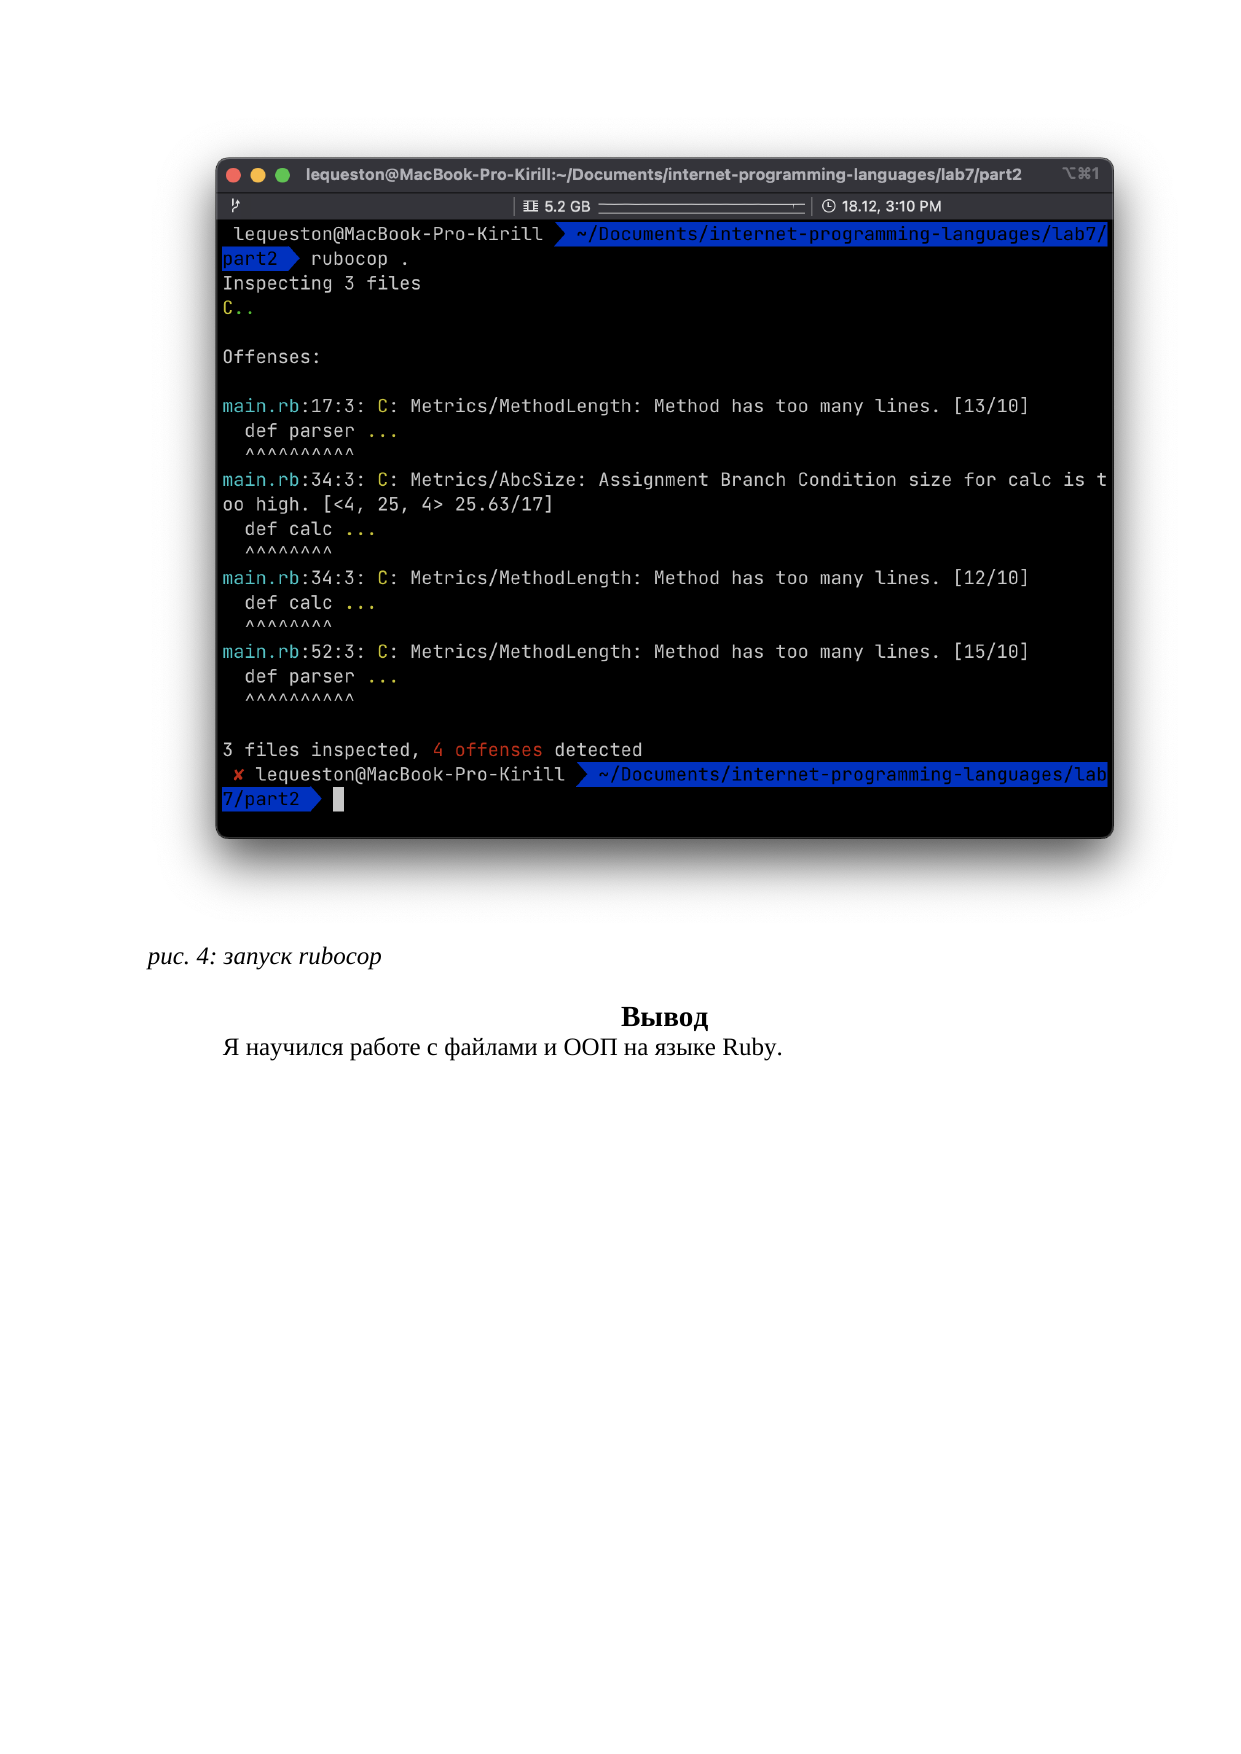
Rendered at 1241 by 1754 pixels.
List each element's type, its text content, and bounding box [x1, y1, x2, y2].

text Вывод [148, 999, 1181, 1032]
text Я научился работе с файлами и ООП на языке Ruby. [148, 1032, 1181, 1061]
text рис. 4: запуск rubocop [148, 929, 1181, 970]
picture [147, 111, 1182, 929]
